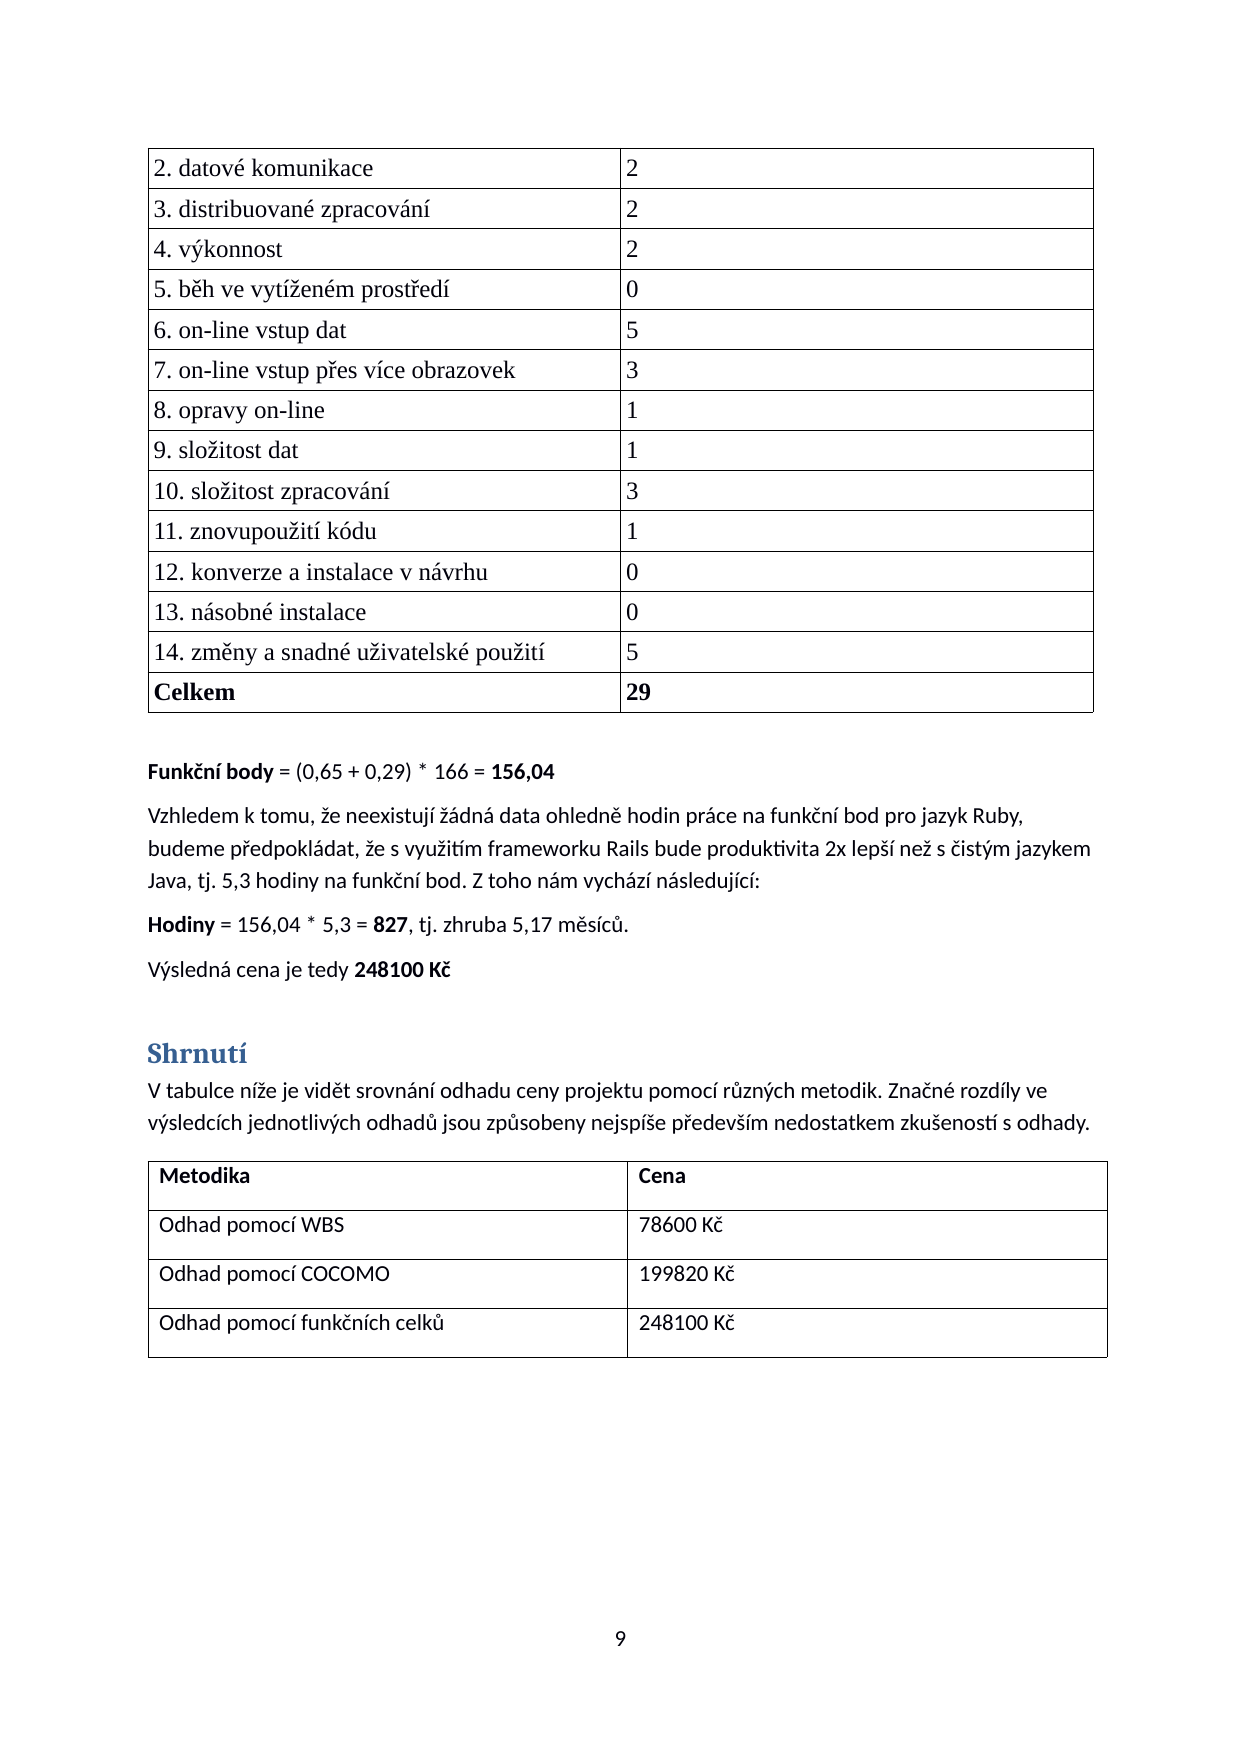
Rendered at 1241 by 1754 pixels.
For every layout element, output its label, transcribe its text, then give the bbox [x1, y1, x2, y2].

table_cell 1 [621, 431, 1093, 470]
table_cell 6. on-line vstup dat [149, 310, 620, 349]
table_cell 199820 Kč [628, 1260, 1107, 1308]
text Vzhledem k tomu, že neexistují žádná data ohledně hodin práce na funkční bod pro jazyk Ruby, budeme předpokládat, že s využitím frameworku Rails bude produktivita 2x lepší než s čistým jazykem Java, tj. 5,3 hodiny na funkční bod. Z toho nám vychází následující: [148, 801, 1093, 894]
table_cell 5 [621, 310, 1093, 349]
text Výsledná cena je tedy 248100 Kč [148, 955, 1093, 983]
table_header Cena [628, 1162, 1107, 1210]
table_cell 78600 Kč [628, 1211, 1107, 1259]
table_cell 0 [621, 552, 1093, 591]
table_cell 248100 Kč [628, 1309, 1107, 1357]
table_cell Odhad pomocí COCOMO [149, 1260, 627, 1308]
table_cell 9. složitost dat [149, 431, 620, 470]
table_cell 7. on-line vstup přes více obrazovek [149, 350, 620, 389]
table_cell 14. změny a snadné uživatelské použití [149, 632, 620, 672]
table_cell 12. konverze a instalace v návrhu [149, 552, 620, 591]
table_cell 11. znovupoužití kódu [149, 511, 620, 551]
table_cell Odhad pomocí funkčních celků [149, 1309, 627, 1357]
text V tabulce níže je vidět srovnání odhadu ceny projektu pomocí různých metodik. Značné rozdíly ve výsledcích jednotlivých odhadů jsou způsobeny nejspíše především nedostatkem zkušeností s odhady. [148, 1076, 1093, 1136]
table_cell 0 [621, 270, 1093, 309]
table_cell Celkem [149, 673, 620, 712]
table_cell 5. běh ve vytíženém prostředí [149, 270, 620, 309]
subtitle Shrnutí [148, 1037, 1093, 1071]
table_cell 3. distribuované zpracování [149, 189, 620, 228]
table_cell Odhad pomocí WBS [149, 1211, 627, 1259]
table_cell 2 [621, 189, 1093, 228]
table_cell 4. výkonnost [149, 229, 620, 268]
table_cell 3 [621, 471, 1093, 510]
text Funkční body = (0,65 + 0,29) * 166 = 156,04 [148, 757, 1093, 785]
table_cell 3 [621, 350, 1093, 389]
table_cell 10. složitost zpracování [149, 471, 620, 510]
table_cell 2 [621, 229, 1093, 268]
table_cell 13. násobné instalace [149, 592, 620, 631]
table_cell 2 [621, 149, 1093, 188]
table_cell 29 [621, 673, 1093, 712]
table_cell 2. datové komunikace [149, 149, 620, 188]
text Hodiny = 156,04 * 5,3 = 827, tj. zhruba 5,17 měsíců. [148, 911, 1093, 938]
table_header Metodika [149, 1162, 627, 1210]
table_cell 1 [621, 391, 1093, 430]
table_cell 8. opravy on-line [149, 391, 620, 430]
table_cell 0 [621, 592, 1093, 631]
table_cell 5 [621, 632, 1093, 672]
table_cell 1 [621, 511, 1093, 551]
